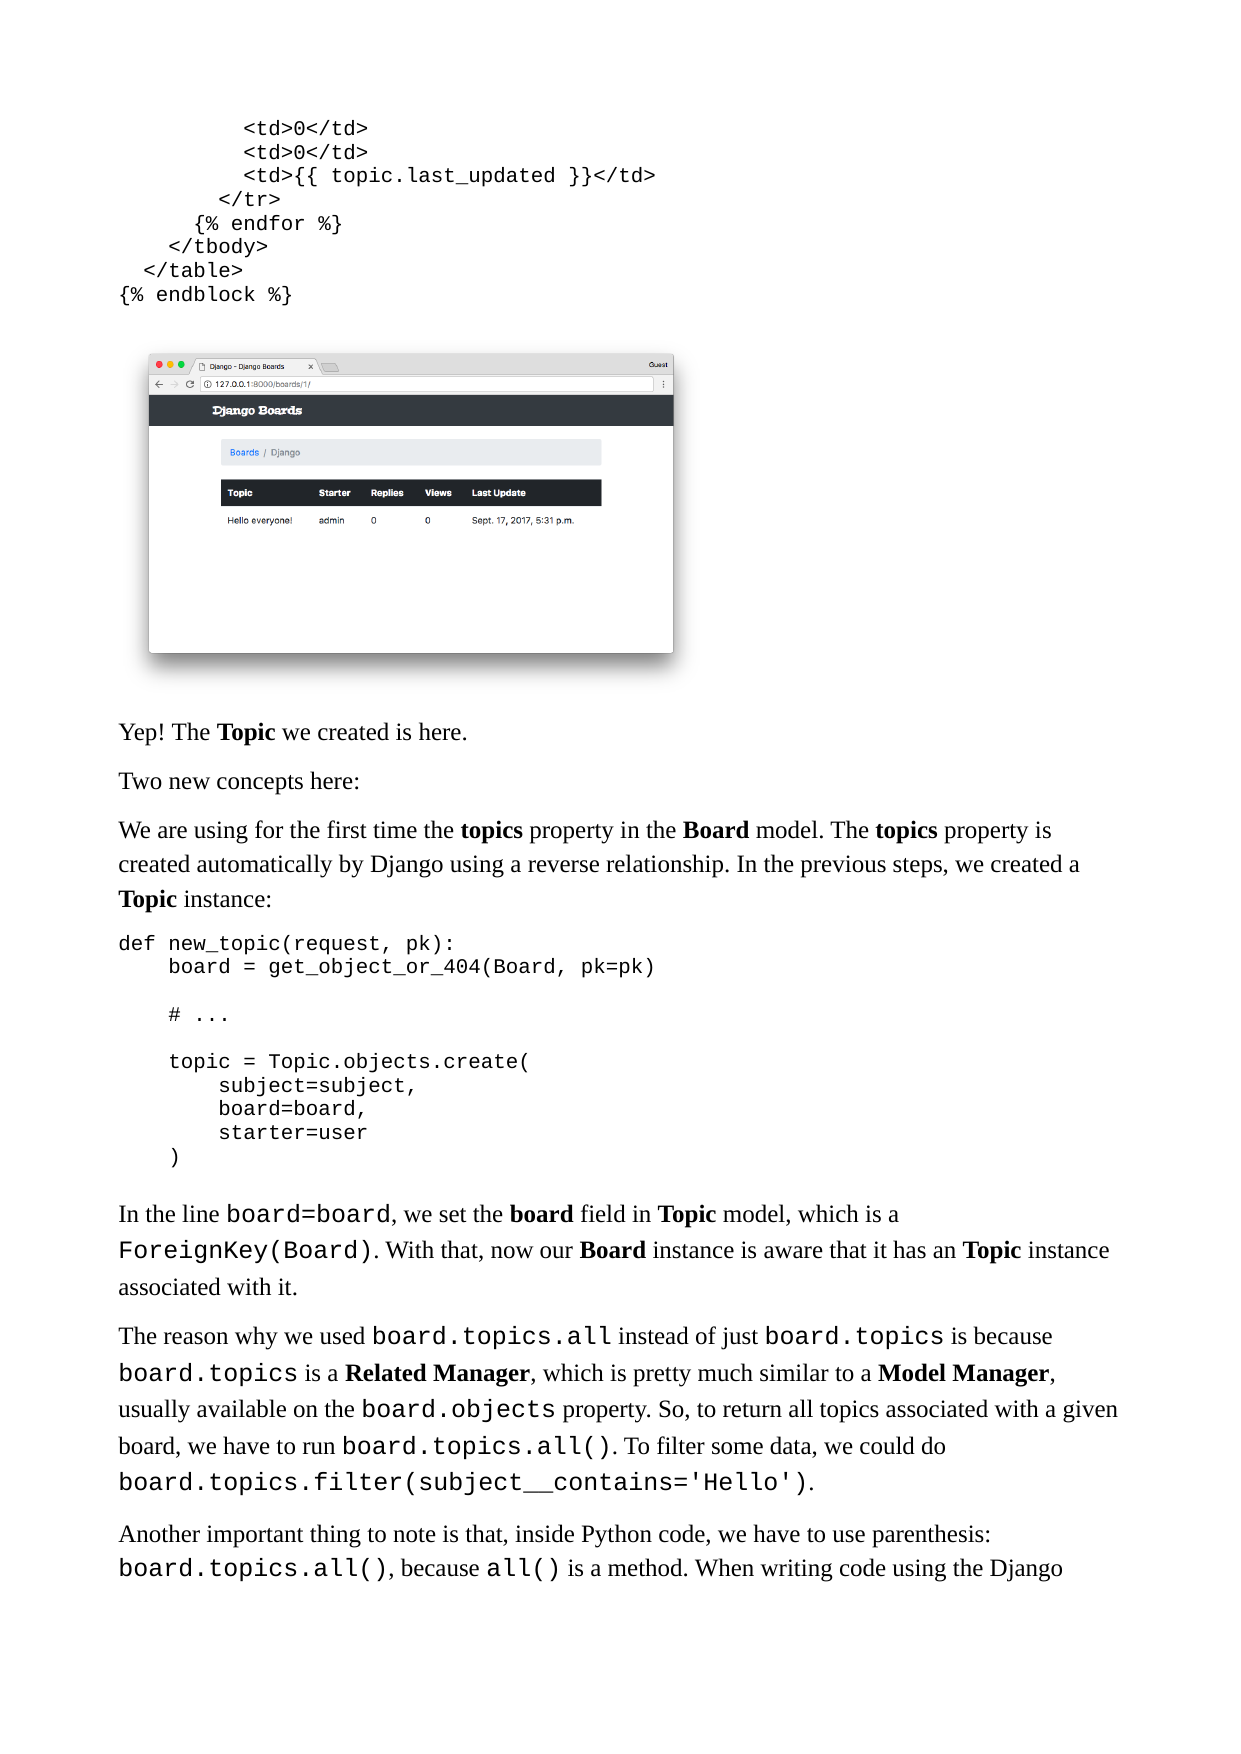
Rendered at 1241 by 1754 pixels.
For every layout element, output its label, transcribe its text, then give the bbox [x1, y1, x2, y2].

text {% endfor %} [118, 213, 1122, 236]
text Another important thing to note is that, inside Python code, we have to use parenthesis: board.topics.all(), because all() is a method. When writing code using the Django [118, 1519, 1122, 1584]
text </tr> [118, 189, 1122, 213]
text def new_topic(request, pk): [118, 933, 1122, 957]
text {% endblock %} [118, 284, 1122, 307]
text The reason why we used board.topics.all instead of just board.topics is because board.topics is a Related Manager, which is pretty much similar to a Model Manager, usually available on the board.objects property. So, to return all topics associated with a given board, we have to run board.topics.all(). To filter some data, we could do board.topics.filter(subject__contains='Hello'). [118, 1321, 1122, 1498]
text topic = Topic.objects.create( [118, 1051, 1122, 1075]
text In the line board=board, we set the board field in Topic model, which is a ForeignKey(Board). With that, now our Board instance is aware that it has an Topic instance associated with it. [118, 1199, 1122, 1301]
text Yep! The Topic we created is here. [118, 717, 1122, 746]
text Two new concepts here: [118, 766, 1122, 794]
text starter=user [118, 1122, 1122, 1146]
text board = get_object_or_404(Board, pk=pk) [118, 957, 1122, 980]
text <td>{{ topic.last_updated }}</td> [118, 165, 1122, 189]
text </tbody> [118, 236, 1122, 260]
text board=board, [118, 1098, 1122, 1122]
picture [118, 336, 703, 697]
text We are using for the first time the topics property in the Board model. The topics property is created automatically by Django using a reverse relationship. In the previous steps, we created a Topic instance: [118, 815, 1122, 913]
text <td>0</td> [118, 118, 1122, 142]
text ) [118, 1146, 1122, 1169]
text subject=subject, [118, 1075, 1122, 1098]
text <td>0</td> [118, 142, 1122, 165]
text # ... [118, 1004, 1122, 1027]
text </table> [118, 260, 1122, 284]
